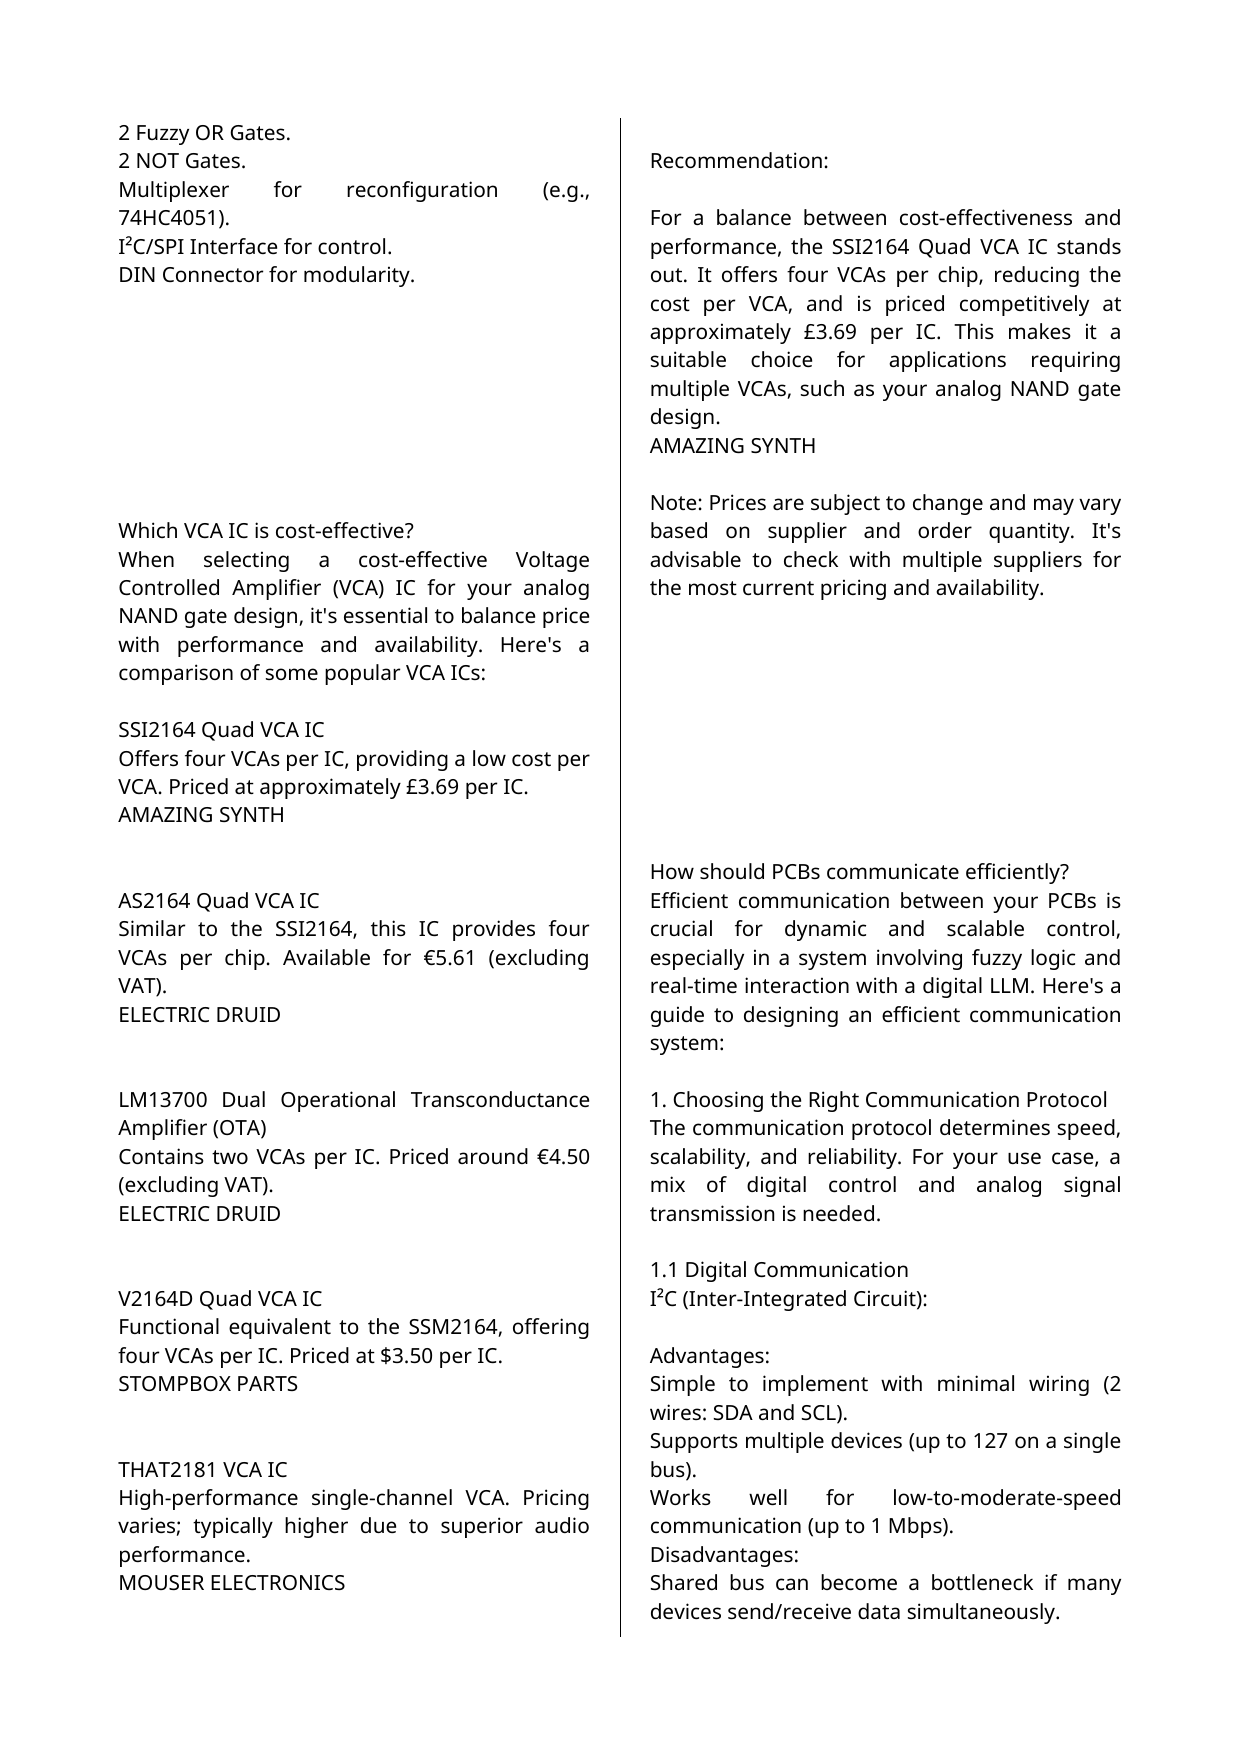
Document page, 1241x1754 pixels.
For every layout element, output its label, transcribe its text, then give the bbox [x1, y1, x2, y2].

text 1. Choosing the Right Communication Protocol [649, 1085, 1122, 1113]
text Works well for low-to-moderate-speed communication (up to 1 Mbps). [649, 1483, 1122, 1540]
text Contains two VCAs per IC. Priced around €4.50 (excluding VAT). [118, 1142, 591, 1199]
text Disadvantages: [649, 1540, 1122, 1568]
text MOUSER ELECTRONICS [118, 1568, 591, 1597]
text 2 Fuzzy OR Gates. [118, 118, 591, 147]
text The communication protocol determines speed, scalability, and reliability. For your use case, a mix of digital control and analog signal transmission is needed. [649, 1113, 1122, 1227]
text AMAZING SYNTH [118, 801, 591, 829]
text ELECTRIC DRUID [118, 1000, 591, 1028]
text 2 NOT Gates. [118, 147, 591, 175]
text How should PCBs communicate efficiently? [649, 857, 1122, 886]
text THAT2181 VCA IC [118, 1455, 591, 1483]
text Recommendation: [649, 147, 1122, 175]
text Advantages: [649, 1341, 1122, 1369]
text STOMPBOX PARTS [118, 1369, 591, 1398]
text Similar to the SSI2164, this IC provides four VCAs per chip. Available for €5.61 (excluding VAT). [118, 914, 591, 1000]
text I²C/SPI Interface for control. [118, 232, 591, 260]
text Efficient communication between your PCBs is crucial for dynamic and scalable control, especially in a system involving fuzzy logic and real-time interaction with a digital LLM. Here's a guide to designing an efficient communication system: [649, 886, 1122, 1057]
text SSI2164 Quad VCA IC [118, 715, 591, 744]
text AMAZING SYNTH [649, 431, 1122, 459]
text Multiplexer for reconfiguration (e.g., 74HC4051). [118, 175, 591, 232]
text DIN Connector for modularity. [118, 260, 591, 289]
text Shared bus can become a bottleneck if many devices send/receive data simultaneously. [649, 1568, 1122, 1625]
text Simple to implement with minimal wiring (2 wires: SDA and SCL). [649, 1369, 1122, 1426]
text LM13700 Dual Operational Transconductance Amplifier (OTA) [118, 1085, 591, 1142]
text AS2164 Quad VCA IC [118, 886, 591, 914]
text I²C (Inter-Integrated Circuit): [649, 1284, 1122, 1312]
text Offers four VCAs per IC, providing a low cost per VCA. Priced at approximately £3.69 per IC. [118, 744, 591, 801]
text When selecting a cost-effective Voltage Controlled Amplifier (VCA) IC for your analog NAND gate design, it's essential to balance price with performance and availability. Here's a comparison of some popular VCA ICs: [118, 545, 591, 687]
text For a balance between cost-effectiveness and performance, the SSI2164 Quad VCA IC stands out. It offers four VCAs per chip, reducing the cost per VCA, and is priced competitively at approximately £3.69 per IC. This makes it a suitable choice for applications requiring multiple VCAs, such as your analog NAND gate design. [649, 203, 1122, 431]
text V2164D Quad VCA IC [118, 1284, 591, 1312]
text Functional equivalent to the SSM2164, offering four VCAs per IC. Priced at $3.50 per IC. [118, 1312, 591, 1369]
text Which VCA IC is cost-effective? [118, 516, 591, 545]
text Note: Prices are subject to change and may vary based on supplier and order quantity. It's advisable to check with multiple suppliers for the most current pricing and availability. [649, 488, 1122, 602]
text Supports multiple devices (up to 127 on a single bus). [649, 1426, 1122, 1483]
text High-performance single-channel VCA. Pricing varies; typically higher due to superior audio performance. [118, 1483, 591, 1568]
text ELECTRIC DRUID [118, 1199, 591, 1227]
text 1.1 Digital Communication [649, 1256, 1122, 1284]
